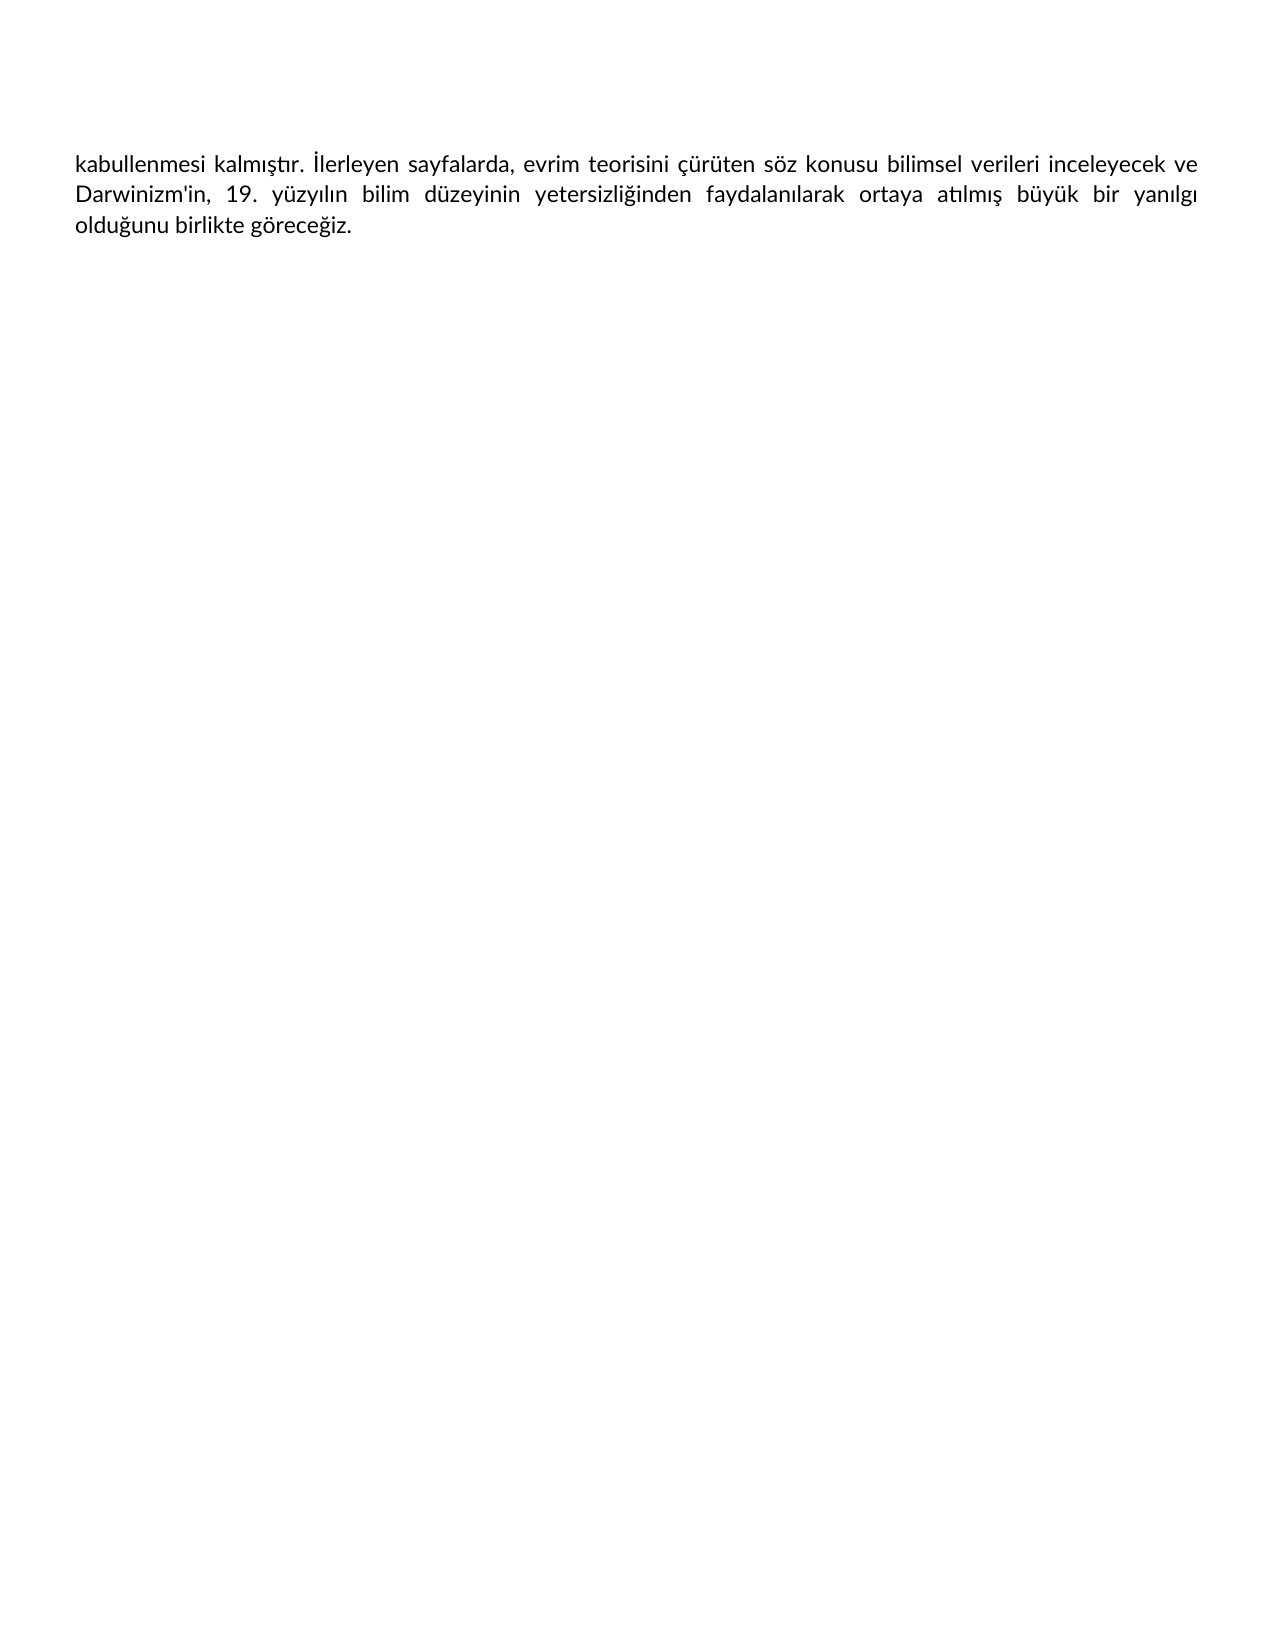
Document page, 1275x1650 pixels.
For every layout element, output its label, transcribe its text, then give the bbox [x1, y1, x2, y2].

text kabullenmesi kalmıştır. İlerleyen sayfalarda, evrim teorisini çürüten söz konusu bilimsel verileri inceleyecek ve Darwinizm'in, 19. yüzyılın bilim düzeyinin yetersizliğinden faydalanılarak ortaya atılmış büyük bir yanılgı olduğunu birlikte göreceğiz. [75, 150, 1200, 238]
